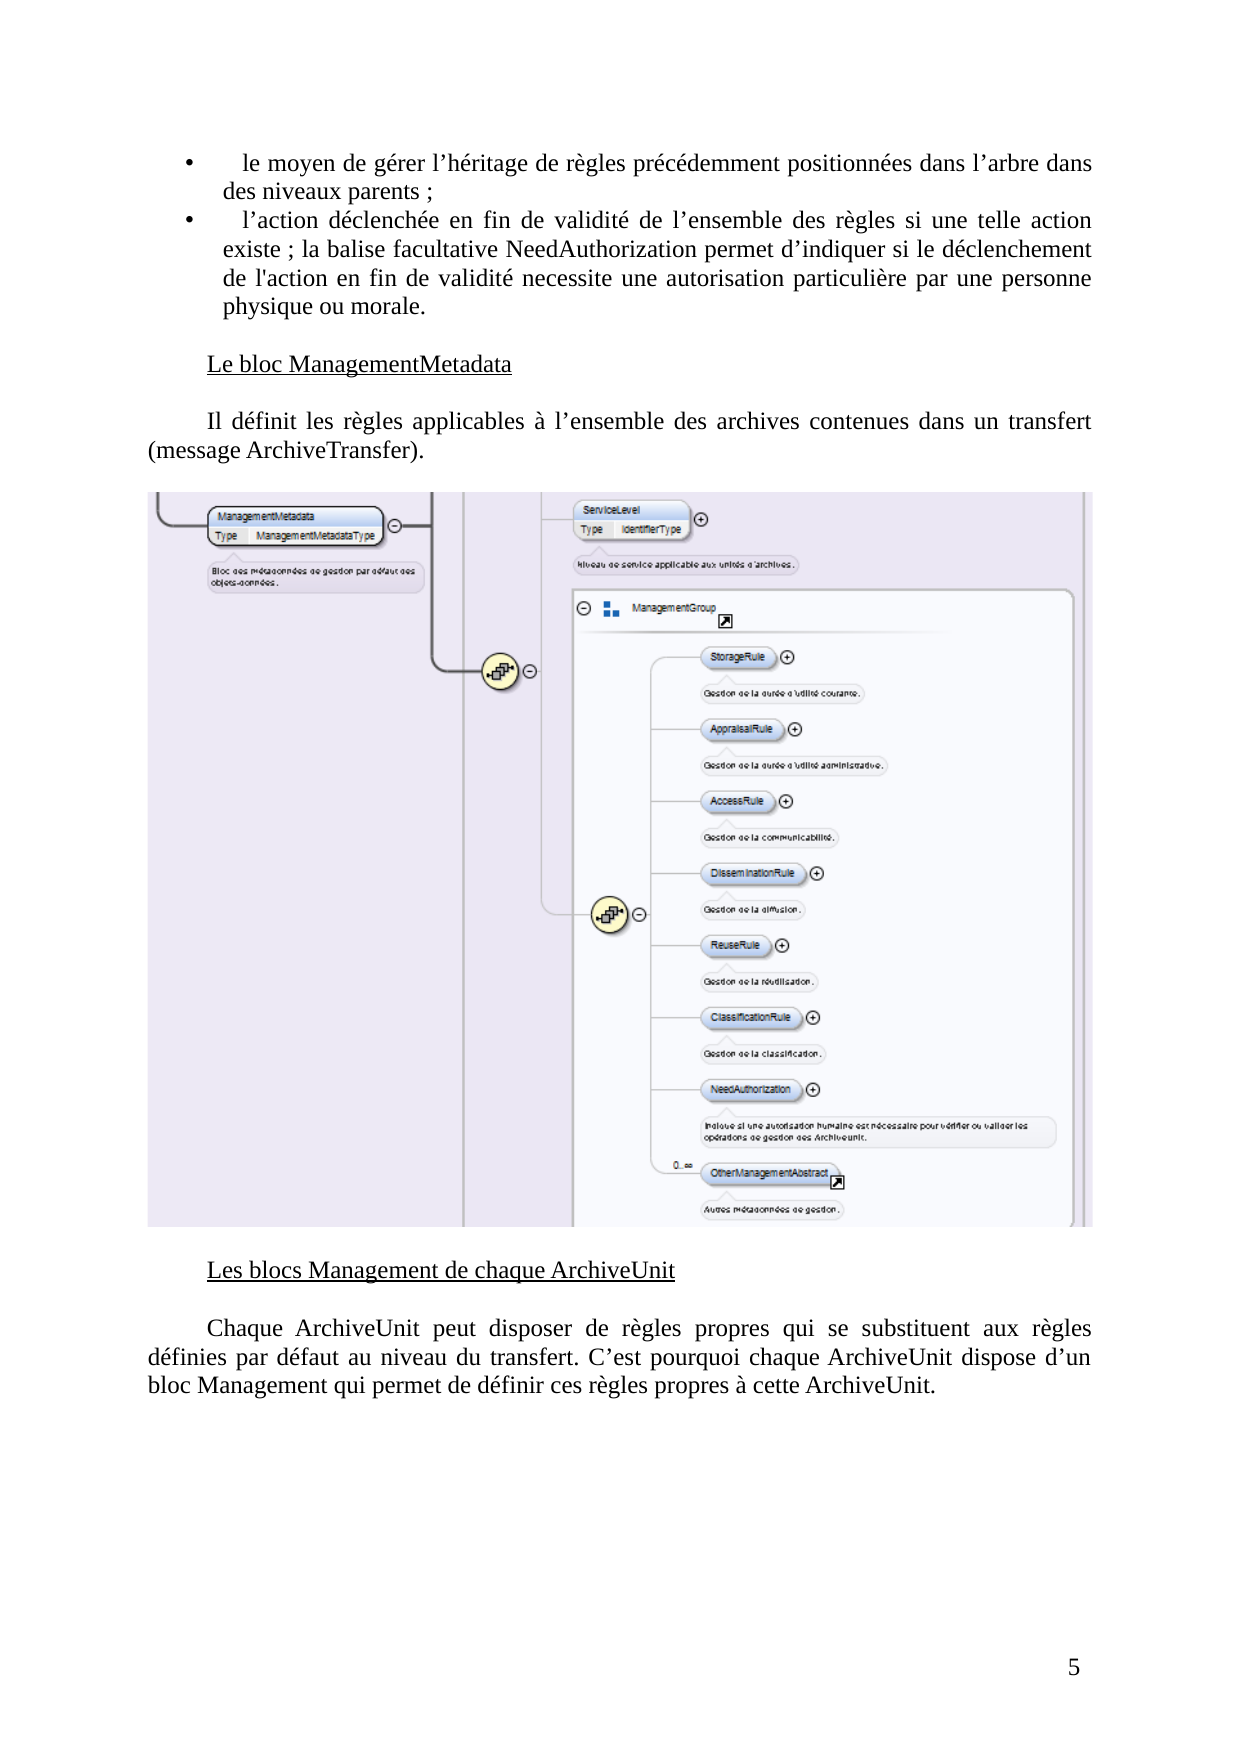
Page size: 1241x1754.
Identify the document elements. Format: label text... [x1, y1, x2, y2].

list l’action déclenchée en fin de validité de l’ensemble des règles si une telle action existe ; la balise facultative NeedAuthorization permet d’indiquer si le déclenchement de l'action en fin de validité necessite une autorisation particulière par une personne physique ou morale. [185, 205, 1093, 320]
text Le bloc ManagementMetadata [148, 349, 1093, 378]
list le moyen de gérer l’héritage de règles précédemment positionnées dans l’arbre dans des niveaux parents ; [185, 148, 1093, 205]
picture [147, 492, 1093, 1227]
text Chaque ArchiveUnit peut disposer de règles propres qui se substituent aux règles définies par défaut au niveau du transfert. C’est pourquoi chaque ArchiveUnit dispose d’un bloc Management qui permet de définir ces règles propres à cette ArchiveUnit. [148, 1313, 1093, 1399]
text Les blocs Management de chaque ArchiveUnit [148, 1255, 1093, 1284]
text Il définit les règles applicables à l’ensemble des archives contenues dans un transfert (message ArchiveTransfer). [148, 406, 1093, 464]
